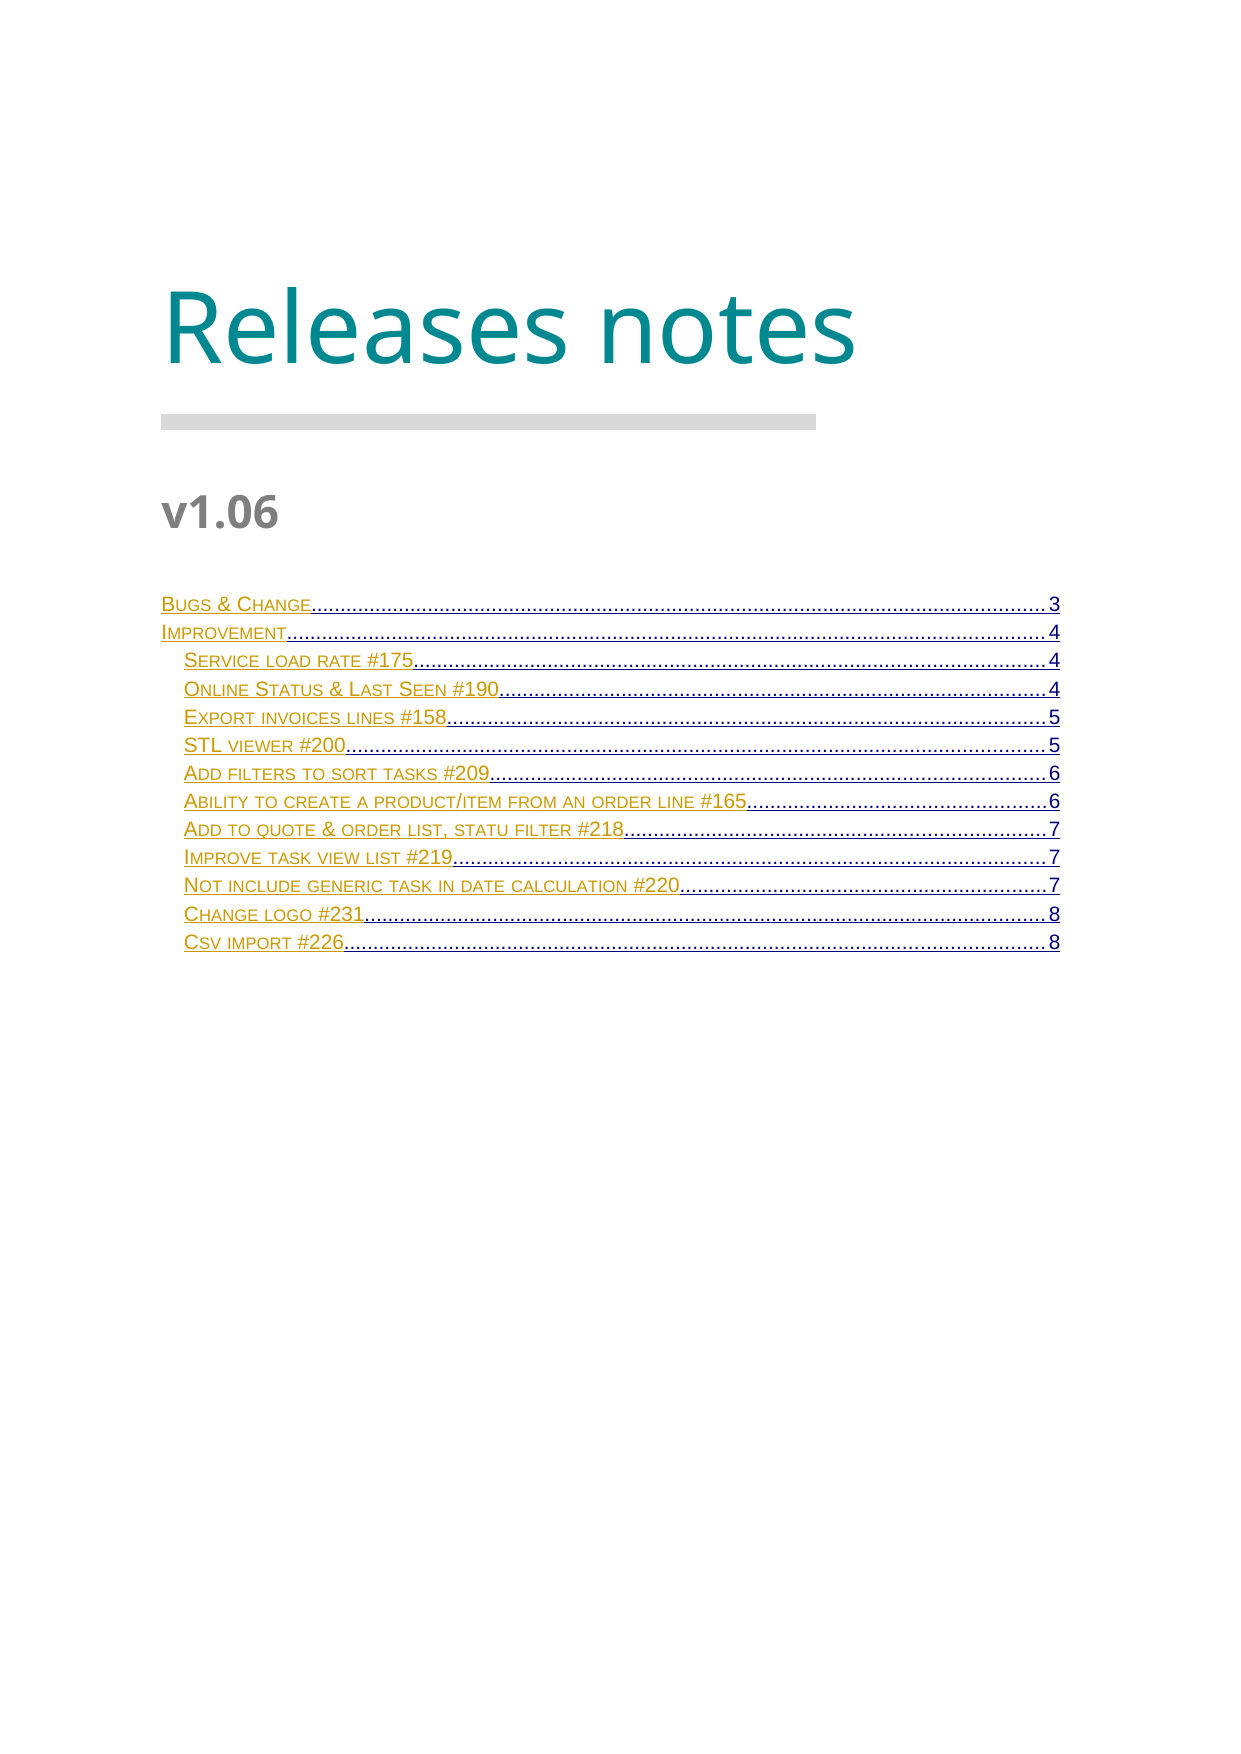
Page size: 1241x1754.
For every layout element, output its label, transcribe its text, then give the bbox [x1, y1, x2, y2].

table_cell v1.06 Bugs & Change 3 Improvement 4 Service load rate #175 4 Online Status & Last Seen #190 4 Export invoices lines #158 5 STL viewer #200 5 Add filters to sort tasks #209 6 Ability to create a product/item from an order line #165 6 Add to quote & order list, statu filter #218 7 Improve task view list #219 7 Not include generic task in date calculation #220 7 Change logo #231 8 Csv import #226 8 [150, 414, 1240, 953]
table_header Releases notes [150, 189, 1240, 414]
